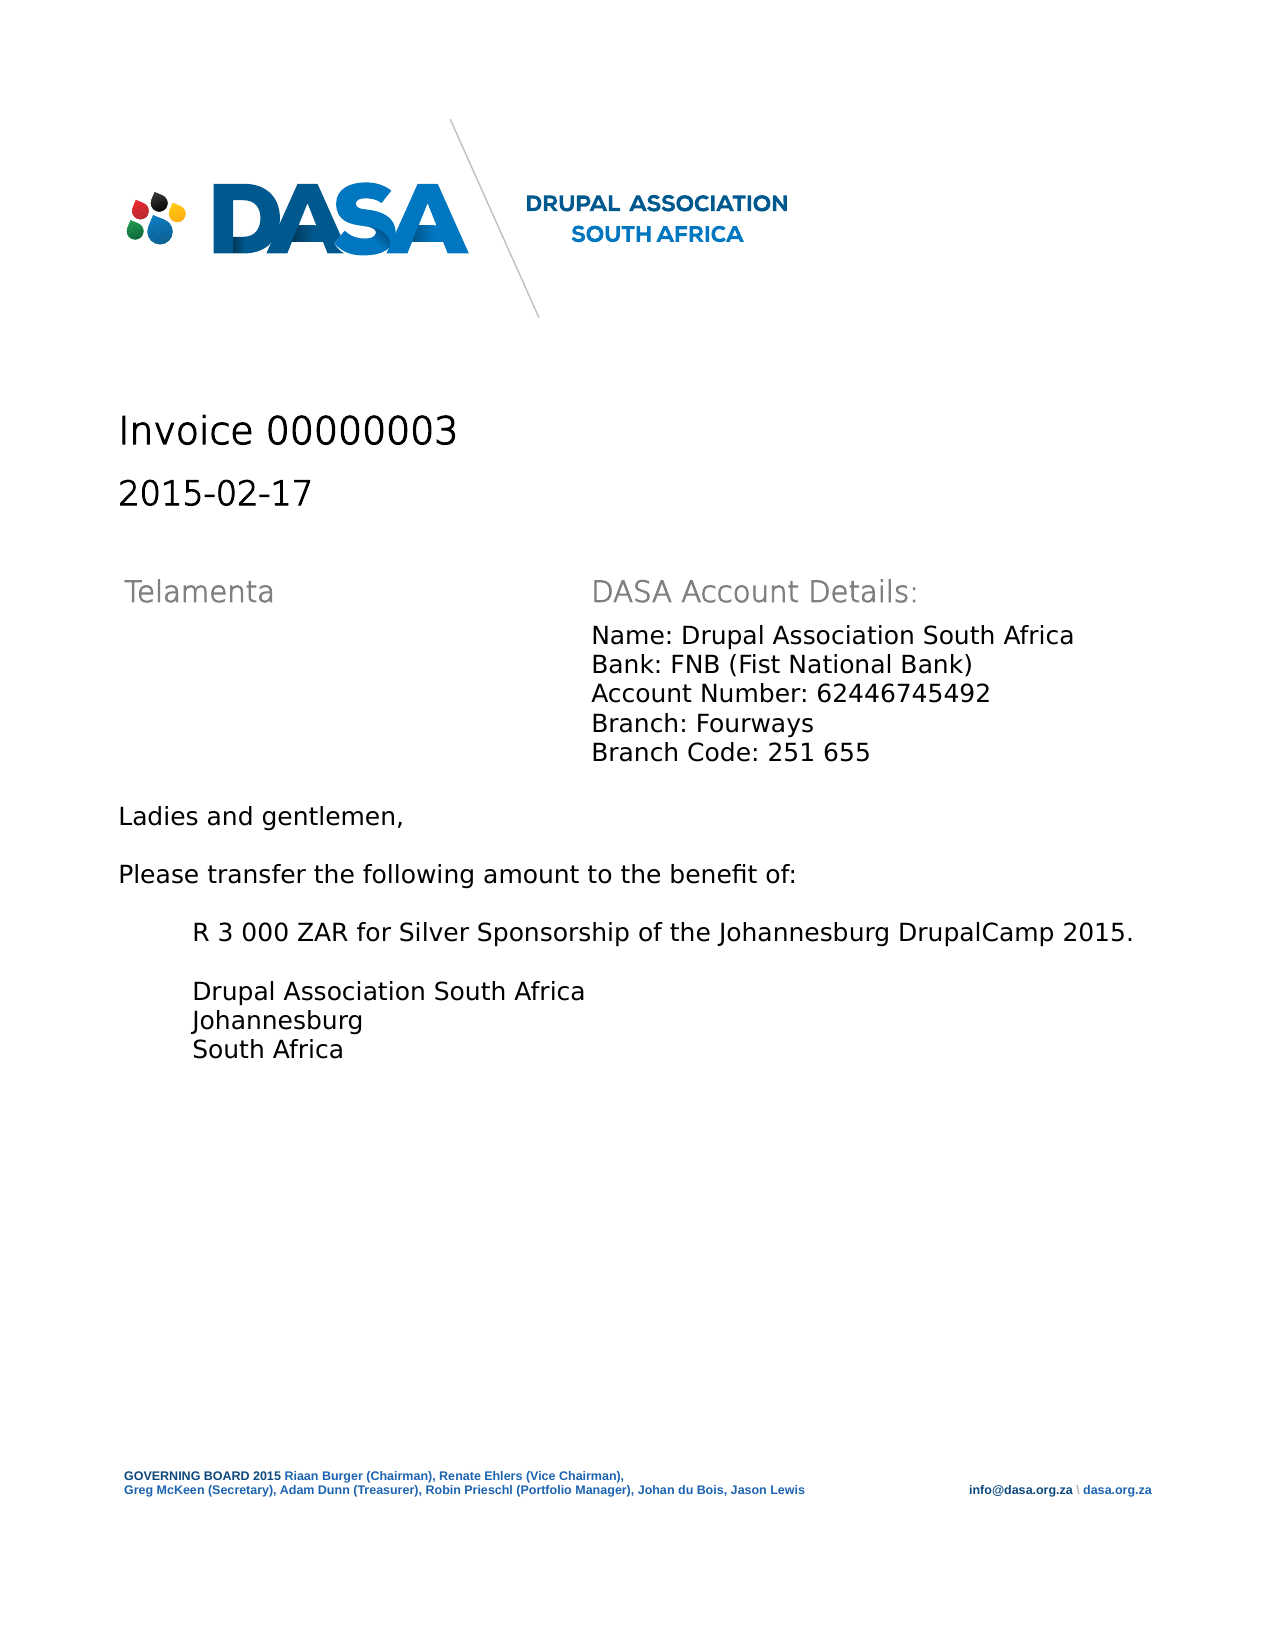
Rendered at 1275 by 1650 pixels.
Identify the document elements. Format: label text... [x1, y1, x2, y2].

text Ladies and gentlemen, [118, 802, 1157, 831]
text Johannesburg [192, 1006, 1157, 1035]
text R 3 000 ZAR for Silver Sponsorship of the Johannesburg DrupalCamp 2015. [192, 919, 1157, 948]
subtitle 2015-02-17 [118, 474, 1157, 513]
text Please transfer the following amount to the benefit of: [118, 860, 1157, 889]
subtitle Invoice 00000003 [118, 409, 1157, 453]
text Drupal Association South Africa [192, 977, 1157, 1006]
text South Africa [192, 1035, 1157, 1064]
table_header Telamenta [118, 555, 585, 773]
table_header DASA Account Details: Name: Drupal Association South Africa Bank: FNB (Fist National Bank) Account Number: 62446745492 Branch: Fourways Branch Code: 251 655 [585, 555, 1157, 773]
